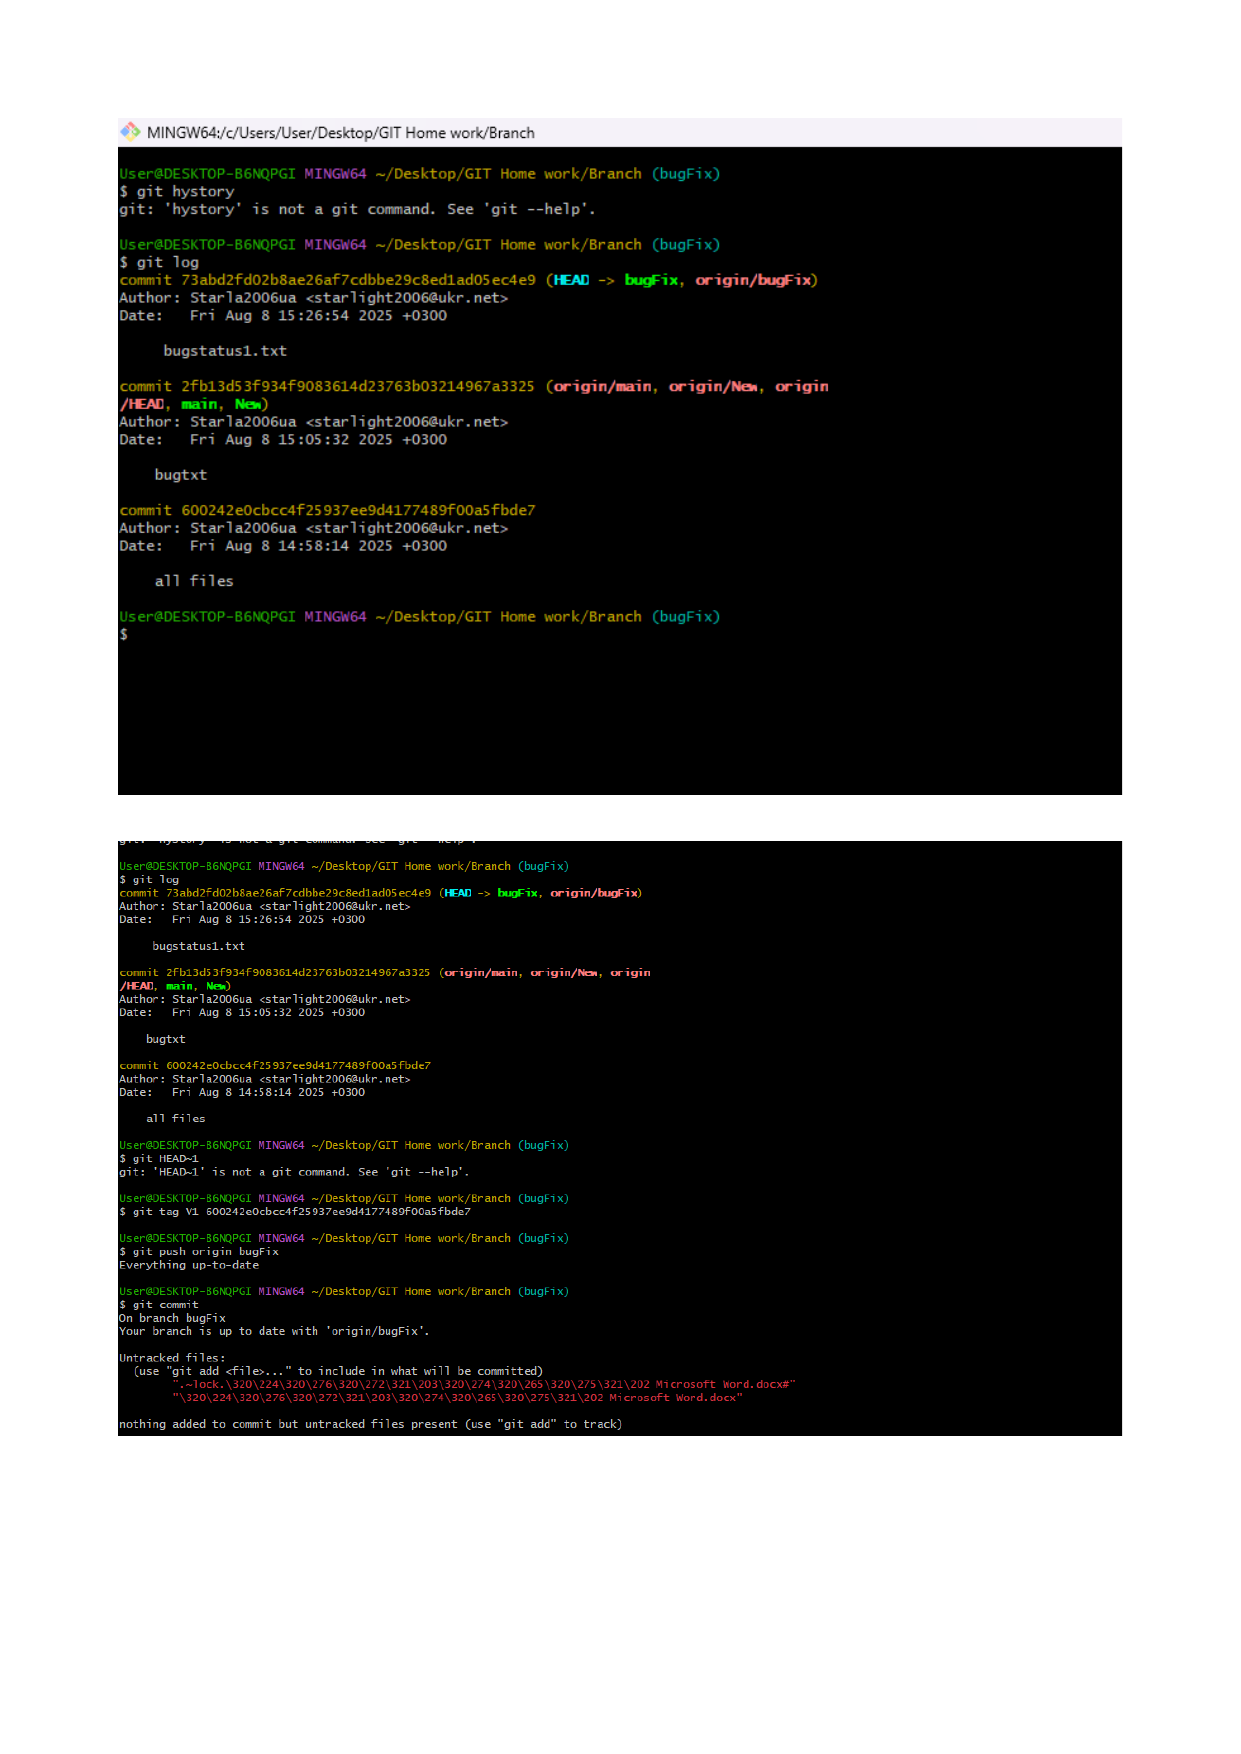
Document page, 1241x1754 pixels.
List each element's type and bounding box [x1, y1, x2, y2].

picture [118, 841, 1123, 1436]
picture [118, 118, 1123, 795]
